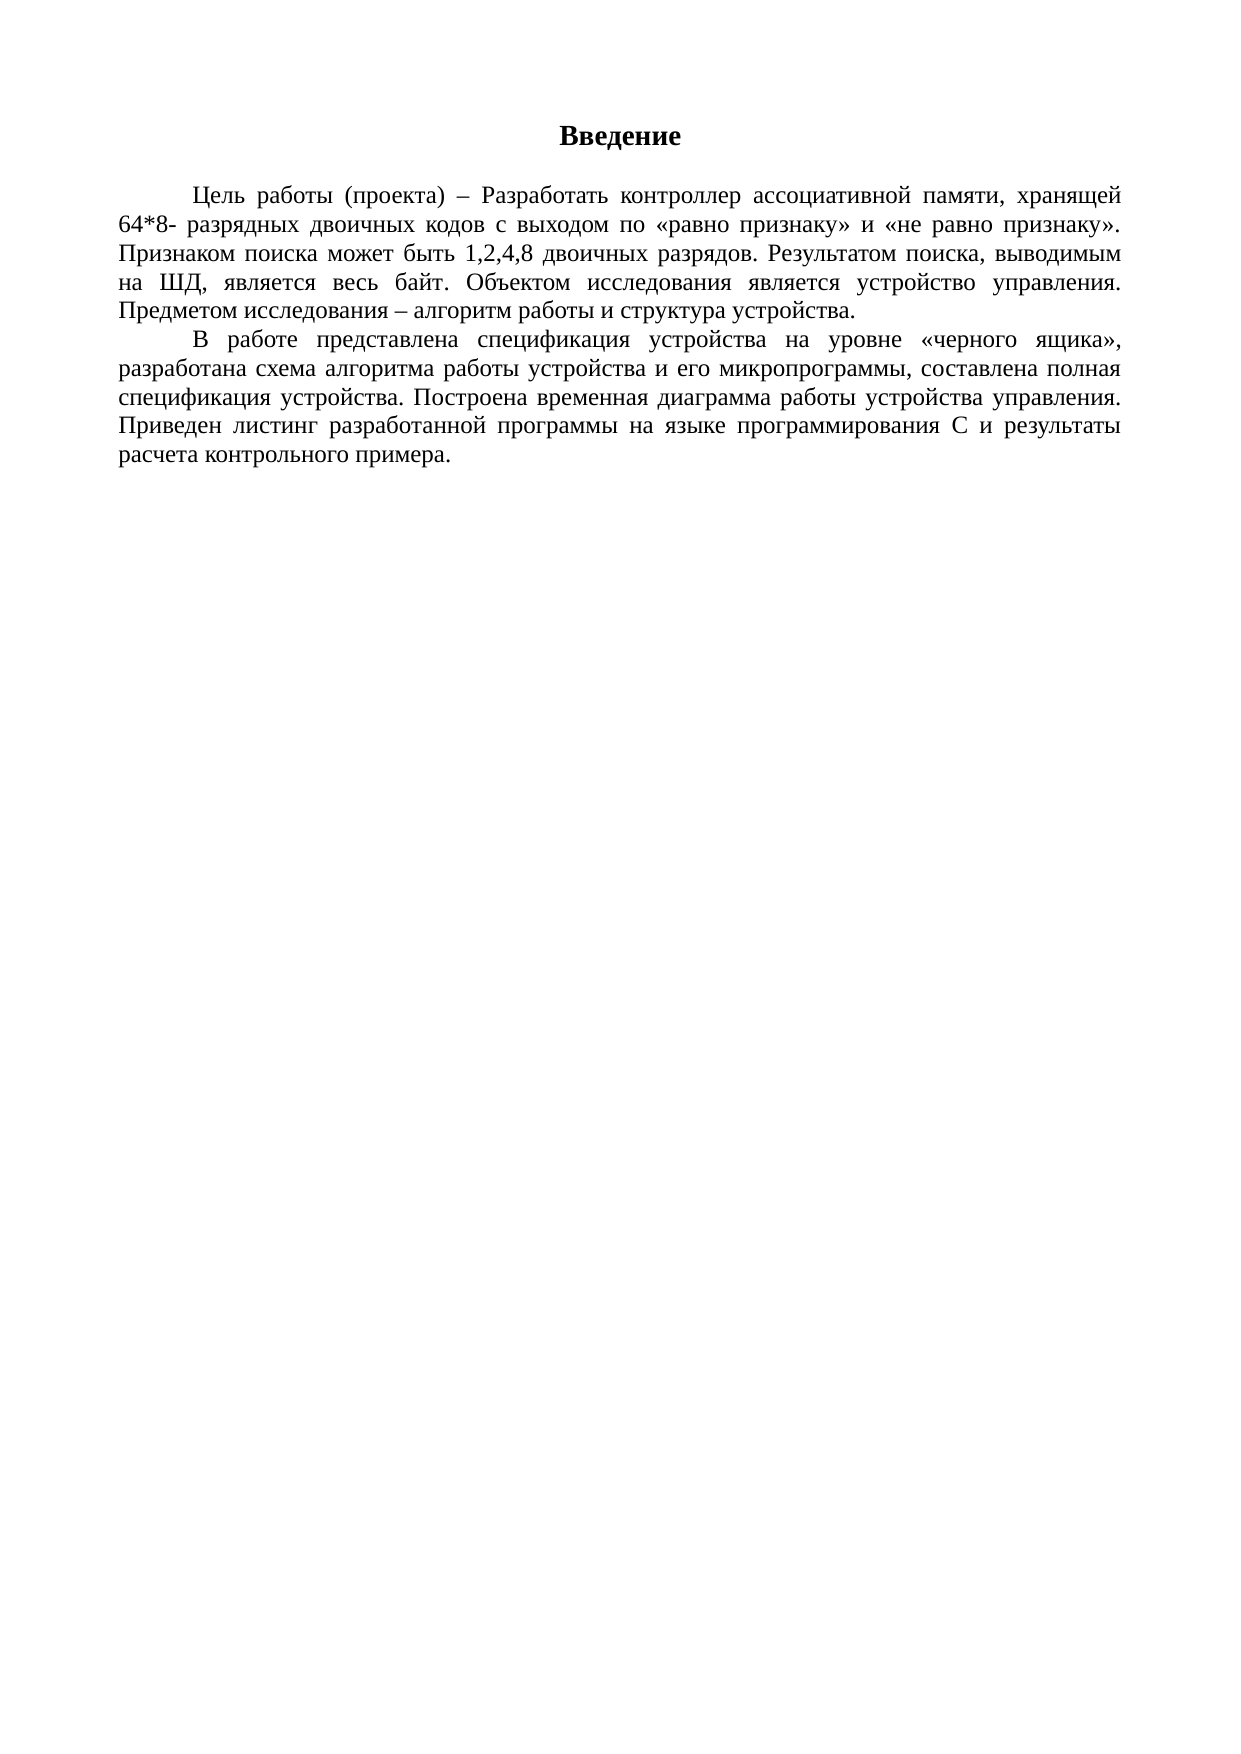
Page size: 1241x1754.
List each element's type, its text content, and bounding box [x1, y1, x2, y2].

text В работе представлена спецификация устройства на уровне «черного ящика», разработана схема алгоритма работы устройства и его микропрограммы, составлена полная спецификация устройства. Построена временная диаграмма работы устройства управления. Приведен листинг разработанной программы на языке программирования С и результаты расчета контрольного примера. [118, 324, 1122, 468]
text Цель работы (проекта) – Разработать контроллер ассоциативной памяти, хранящей 64*8- разрядных двоичных кодов с выходом по «равно признаку» и «не равно признаку». Признаком поиска может быть 1,2,4,8 двоичных разрядов. Результатом поиска, выводимым на ШД, является весь байт. Объектом исследования является устройство управления. Предметом исследования – алгоритм работы и структура устройства. [118, 180, 1122, 324]
text Введение [118, 118, 1122, 152]
